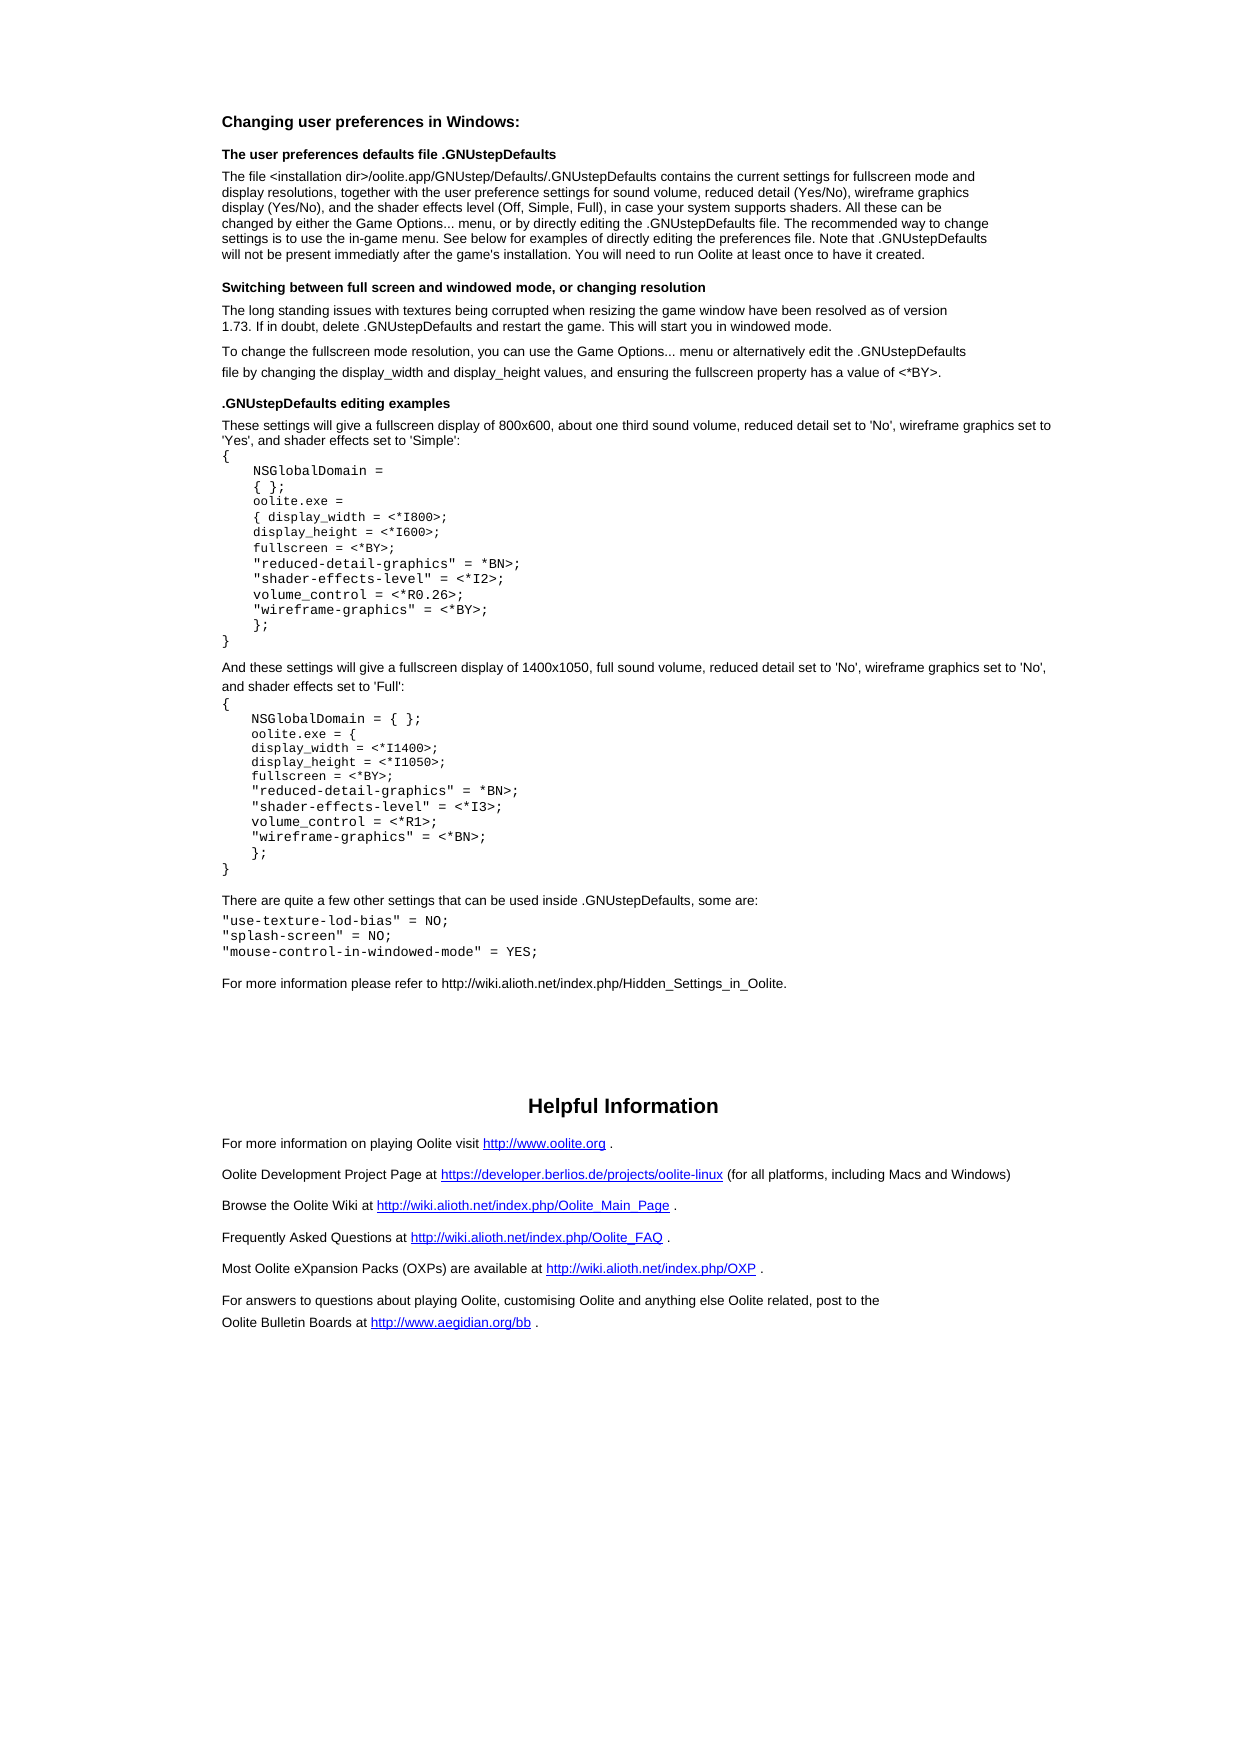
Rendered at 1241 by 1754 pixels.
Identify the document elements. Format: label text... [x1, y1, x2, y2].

text volume_control = <*R1>; [251, 815, 1078, 831]
text NSGlobalDomain = { }; [253, 464, 399, 495]
text For more information on playing Oolite visit http://www.oolite.org . [222, 1135, 1078, 1151]
text "mouse-control-in-windowed-mode" = YES; [222, 945, 1078, 960]
text fullscreen = <*BY>; [251, 770, 1078, 784]
text .GNUstepDefaults editing examples [222, 395, 1078, 411]
text The user preferences defaults file .GNUstepDefaults [222, 147, 1078, 162]
text Frequently Asked Questions at http://wiki.alioth.net/index.php/Oolite_FAQ . [222, 1229, 1078, 1245]
text display_width = <*I1400>; [251, 742, 1078, 756]
text Changing user preferences in Windows: [222, 112, 1078, 131]
text Switching between full screen and windowed mode, or changing resolution [222, 280, 1078, 296]
text For answers to questions about playing Oolite, customising Oolite and anything else Oolite related, post to the Oolite Bulletin Boards at http://www.aegidian.org/bb . [222, 1293, 892, 1330]
text These settings will give a fullscreen display of 800x600, about one third sound volume, reduced detail set to 'No', wireframe graphics set to 'Yes', and shader effects set to 'Simple': [222, 418, 1067, 449]
text } [222, 634, 1078, 650]
text } [222, 862, 1078, 877]
text }; [253, 618, 1078, 634]
text There are quite a few other settings that can be used inside .GNUstepDefaults, some are: [222, 892, 980, 908]
text "splash-screen" = NO; [222, 929, 1078, 945]
text And these settings will give a fullscreen display of 1400x1050, full sound volume, reduced detail set to 'No', wireframe graphics set to 'No', and shader effects set to 'Full': [222, 660, 1063, 694]
text { [222, 449, 1078, 464]
text For more information please refer to http://wiki.alioth.net/index.php/Hidden_Settings_in_Oolite. [222, 975, 1078, 991]
text "shader-effects-level" = <*I3>; [251, 800, 1078, 815]
text Most Oolite eXpansion Packs (OXPs) are available at http://wiki.alioth.net/index.php/OXP . [222, 1261, 1078, 1277]
text Browse the Oolite Wiki at http://wiki.alioth.net/index.php/Oolite_Main_Page . [222, 1198, 1078, 1213]
text "wireframe-graphics" = <*BN>; [251, 831, 1078, 846]
text Helpful Information [528, 1093, 1078, 1117]
text "reduced-detail-graphics" = *BN>; [251, 784, 1078, 800]
text The file <installation dir>/oolite.app/GNUstep/Defaults/.GNUstepDefaults contains the current settings for fullscreen mode and display resolutions, together with the user preference settings for sound volume, reduced detail (Yes/No), wireframe graphics display (Yes/No), and the shader effects level (Off, Simple, Full), in case your system supports shaders. All these can be changed by either the Game Options... menu, or by directly editing the .GNUstepDefaults file. The recommended way to change settings is to use the in-game menu. See below for examples of directly editing the preferences file. Note that .GNUstepDefaults will not be present immediatly after the game's installation. You will need to run Oolite at least once to have it created. [222, 169, 990, 262]
text oolite.exe = { [251, 728, 1078, 742]
text The long standing issues with textures being corrupted when resizing the game window have been resolved as of version 1.73. If in doubt, delete .GNUstepDefaults and restart the game. This will start you in windowed mode. [222, 302, 953, 334]
text }; [251, 846, 1078, 861]
text To change the fullscreen mode resolution, you can use the Game Options... menu or alternatively edit the .GNUstepDefaults file by changing the display_width and display_height values, and ensuring the fullscreen property has a value of <*BY>. [222, 343, 980, 381]
text display_height = <*I1050>; [251, 756, 1078, 770]
text Oolite Development Project Page at https://developer.berlios.de/projects/oolite-linux (for all platforms, including Macs and Windows) [222, 1167, 1078, 1182]
text { [222, 697, 1078, 713]
text oolite.exe = { display_width = <*I800>; display_height = <*I600>; fullscreen = <*BY>; [253, 495, 455, 556]
text "use-texture-lod-bias" = NO; [222, 914, 1078, 929]
text "reduced-detail-graphics" = *BN>; "shader-effects-level" = <*I2>; volume_control = <*R0.26>; "wireframe-graphics" = <*BY>; [253, 557, 526, 618]
text NSGlobalDomain = { }; [251, 713, 1078, 728]
